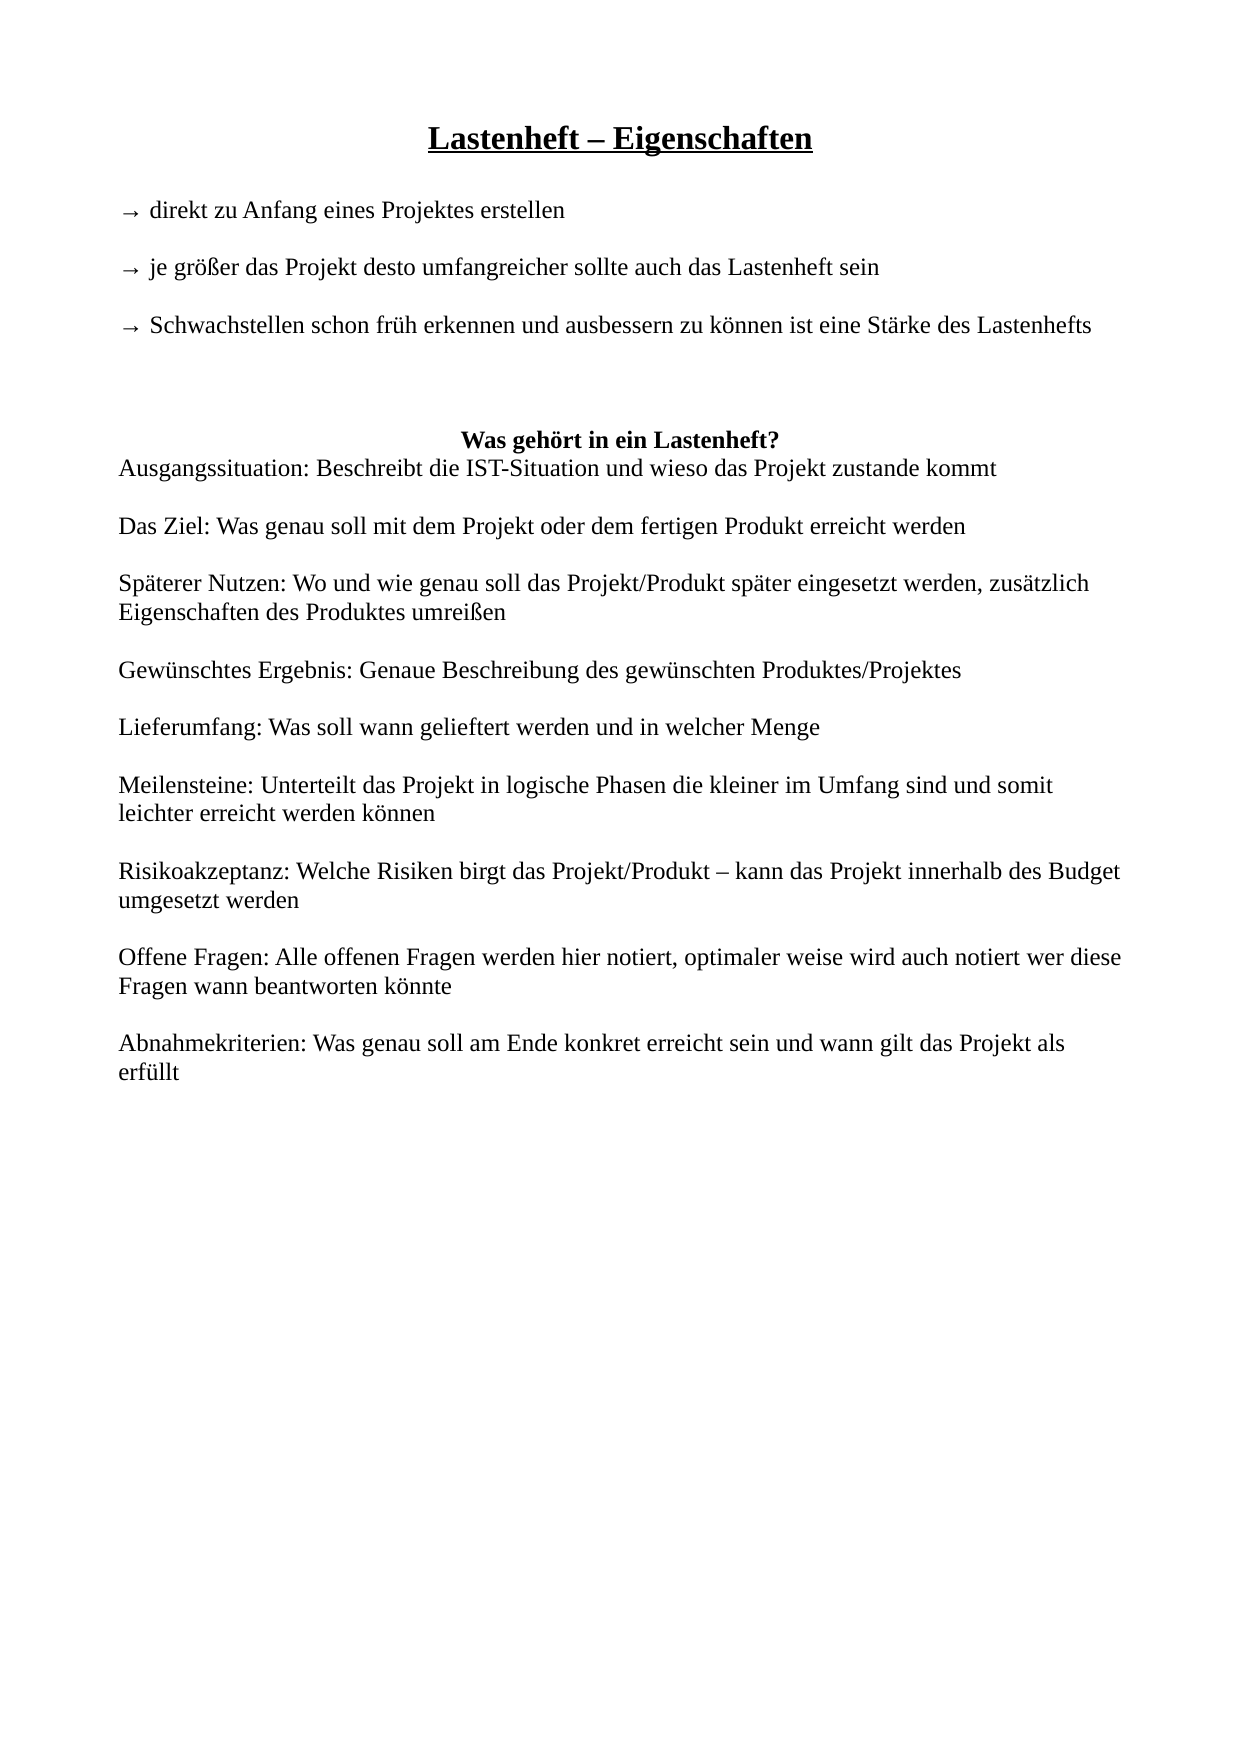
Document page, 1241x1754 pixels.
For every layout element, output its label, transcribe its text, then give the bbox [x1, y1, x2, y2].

text Abnahmekriterien: Was genau soll am Ende konkret erreicht sein und wann gilt das Projekt als erfüllt [118, 1028, 1122, 1086]
text → direkt zu Anfang eines Projektes erstellen [118, 195, 1122, 223]
text Offene Fragen: Alle offenen Fragen werden hier notiert, optimaler weise wird auch notiert wer diese Fragen wann beantworten könnte [118, 942, 1122, 1000]
text Das Ziel: Was genau soll mit dem Projekt oder dem fertigen Produkt erreicht werden [118, 511, 1122, 540]
text Gewünschtes Ergebnis: Genaue Beschreibung des gewünschten Produktes/Projektes [118, 655, 1122, 683]
text Risikoakzeptanz: Welche Risiken birgt das Projekt/Produkt – kann das Projekt innerhalb des Budget umgesetzt werden [118, 856, 1122, 913]
text Ausgangssituation: Beschreibt die IST-Situation und wieso das Projekt zustande kommt [118, 453, 1122, 482]
text Was gehört in ein Lastenheft? [118, 425, 1122, 453]
text Späterer Nutzen: Wo und wie genau soll das Projekt/Produkt später eingesetzt werden, zusätzlich Eigenschaften des Produktes umreißen [118, 568, 1122, 626]
text → je größer das Projekt desto umfangreicher sollte auch das Lastenheft sein [118, 252, 1122, 281]
text Lastenheft – Eigenschaften [118, 118, 1122, 156]
text → Schwachstellen schon früh erkennen und ausbessern zu können ist eine Stärke des Lastenhefts [118, 310, 1122, 338]
text Lieferumfang: Was soll wann gelieftert werden und in welcher Menge [118, 712, 1122, 741]
text Meilensteine: Unterteilt das Projekt in logische Phasen die kleiner im Umfang sind und somit leichter erreicht werden können [118, 770, 1122, 827]
